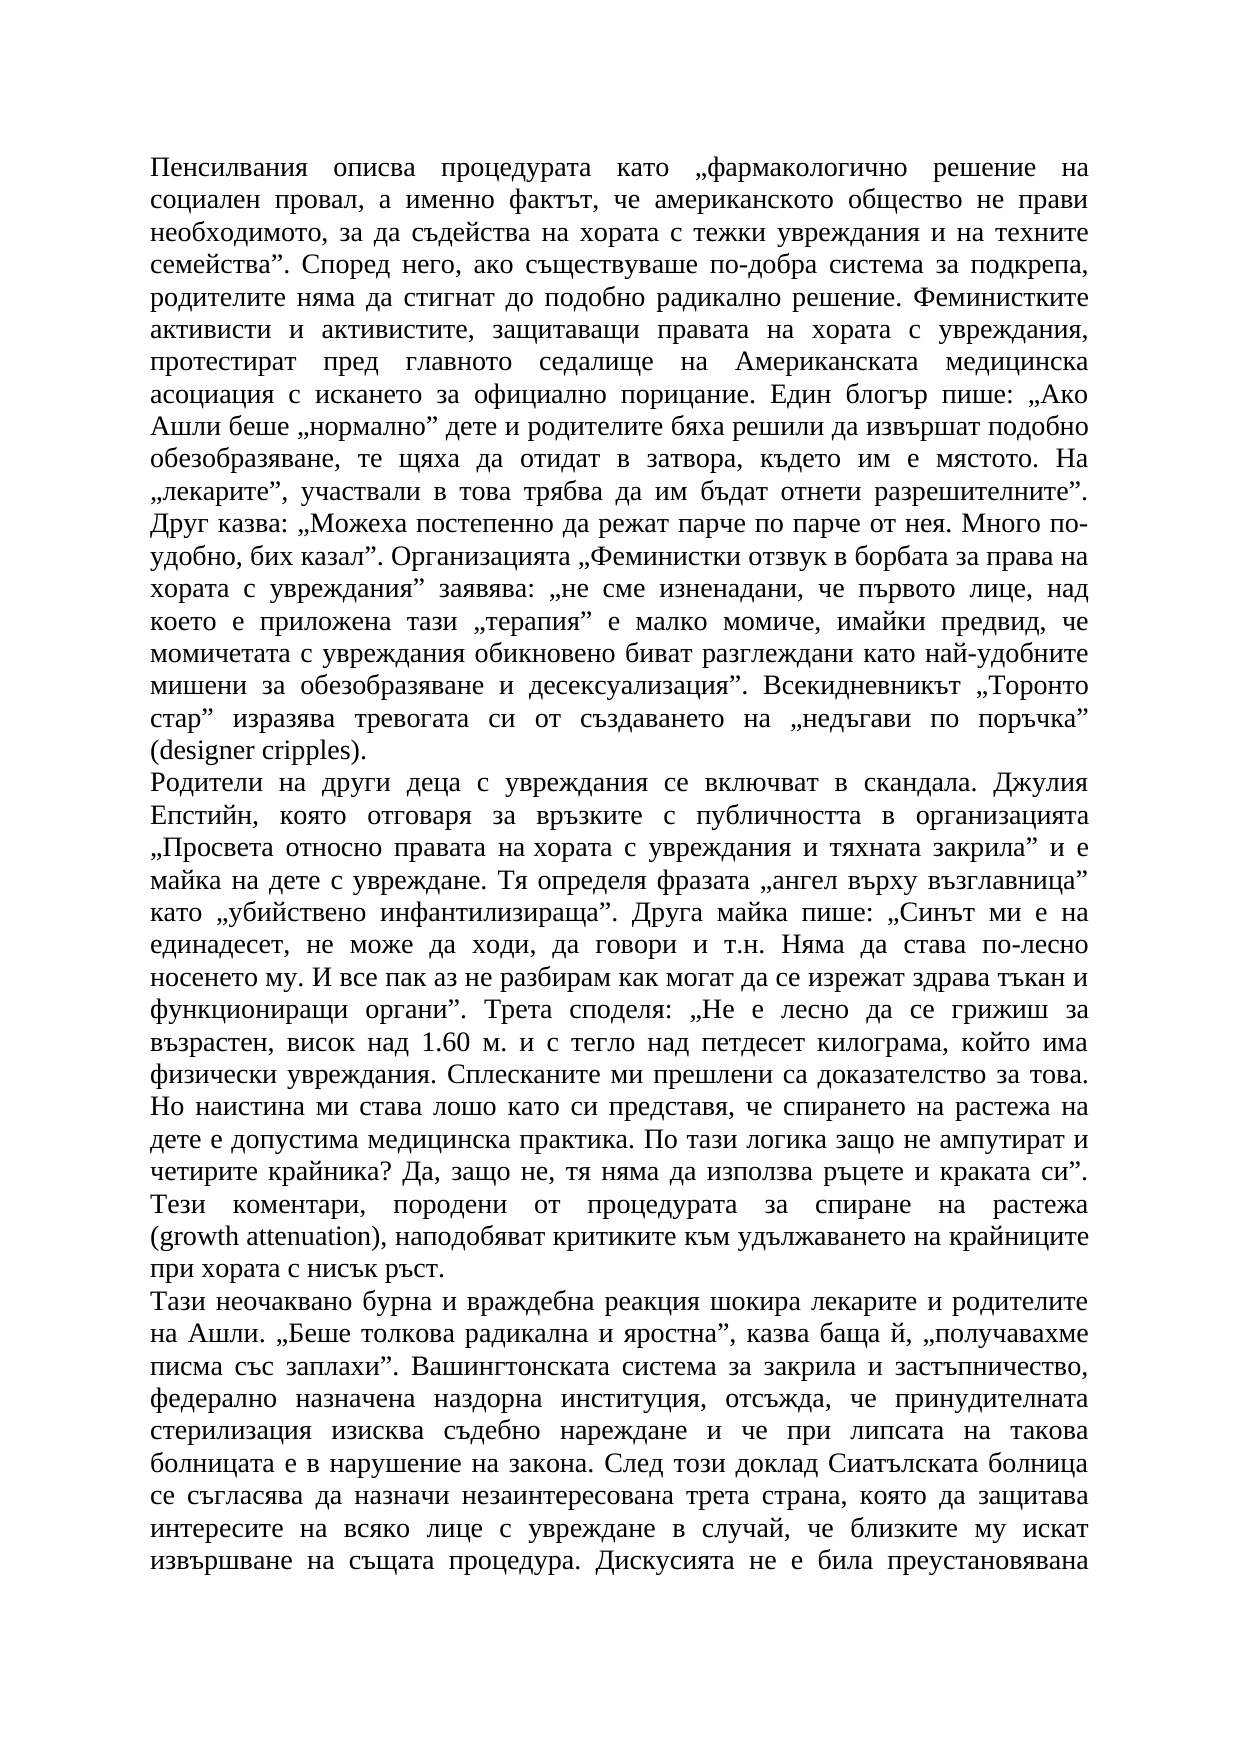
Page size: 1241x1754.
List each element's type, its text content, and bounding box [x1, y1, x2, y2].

text Пенсилвания описва процедурата като „фармакологично решение на социален провал, а именно фактът, че американското общество не прави необходимото, за да съдейства на хората с тежки увреждания и на техните семейства”. Според него, ако съществуваше по-добра система за подкрепа, родителите няма да стигнат до подобно радикално решение. Феминистките активисти и активистите, защитаващи правата на хората с увреждания, протестират пред главното седалище на Американската медицинска асоциация с искането за официално порицание. Един блогър пише: „Ако Ашли беше „нормално” дете и родителите бяха решили да извършат подобно обезобразяване, те щяха да отидат в затвора, където им е мястото. На „лекарите”, участвали в това трябва да им бъдат отнети разрешителните”. Друг казва: „Можеха постепенно да режат парче по парче от нея. Много по-удобно, бих казал”. Организацията „Феминистки отзвук в борбата за права на хората с увреждания” заявява: „не сме изненадани, че първото лице, над което е приложена тази „терапия” е малко момиче, имайки предвид, че момичетата с увреждания обикновено биват разглеждани като най-удобните мишени за обезобразяване и десексуализация”. Всекидневникът „Торонто стар” изразява тревогата си от създаването на „недъгави по поръчка” (designer cripples). [150, 150, 1090, 766]
text Тази неочаквано бурна и враждебна реакция шокира лекарите и родителите на Ашли. „Беше толкова радикална и яростна”, казва баща й, „получавахме писма със заплахи”. Вашингтонската система за закрила и застъпничество, федерално назначена наздорна институция, отсъжда, че принудителната стерилизация изисква съдебно нареждане и че при липсата на такова болницата е в нарушение на закона. След този доклад Сиатълската болница се съгласява да назначи незаинтересована трета страна, която да защитава интересите на всяко лице с увреждане в случай, че близките му искат извършване на същата процедура. Дискусията не е била преустановявана [150, 1284, 1090, 1575]
text Родители на други деца с увреждания се включват в скандала. Джулия Епстийн, която отговаря за връзките с публичността в организацията „Просвета относно правата на хората с увреждания и тяхната закрила” и е майка на дете с увреждане. Тя определя фразата „ангел върху възглавница” като „убийствено инфантилизираща”. Друга майка пише: „Синът ми е на единадесет, не може да ходи, да говори и т.н. Няма да става по-лесно носенето му. И все пак аз не разбирам как могат да се изрежат здрава тъкан и функциониращи органи”. Трета споделя: „Не е лесно да се грижиш за възрастен, висок над 1.60 м. и с тегло над петдесет килограма, който има физически увреждания. Сплесканите ми прешлени са доказателство за това. Но наистина ми става лошо като си представя, че спирането на растежа на дете е допустима медицинска практика. По тази логика защо не ампутират и четирите крайника? Да, защо не, тя няма да използва ръцете и краката си”. Тези коментари, породени от процедурата за спиране на растежа (growth attenuation), наподобяват критиките към удължаването на крайниците при хората с нисък ръст. [150, 766, 1090, 1284]
